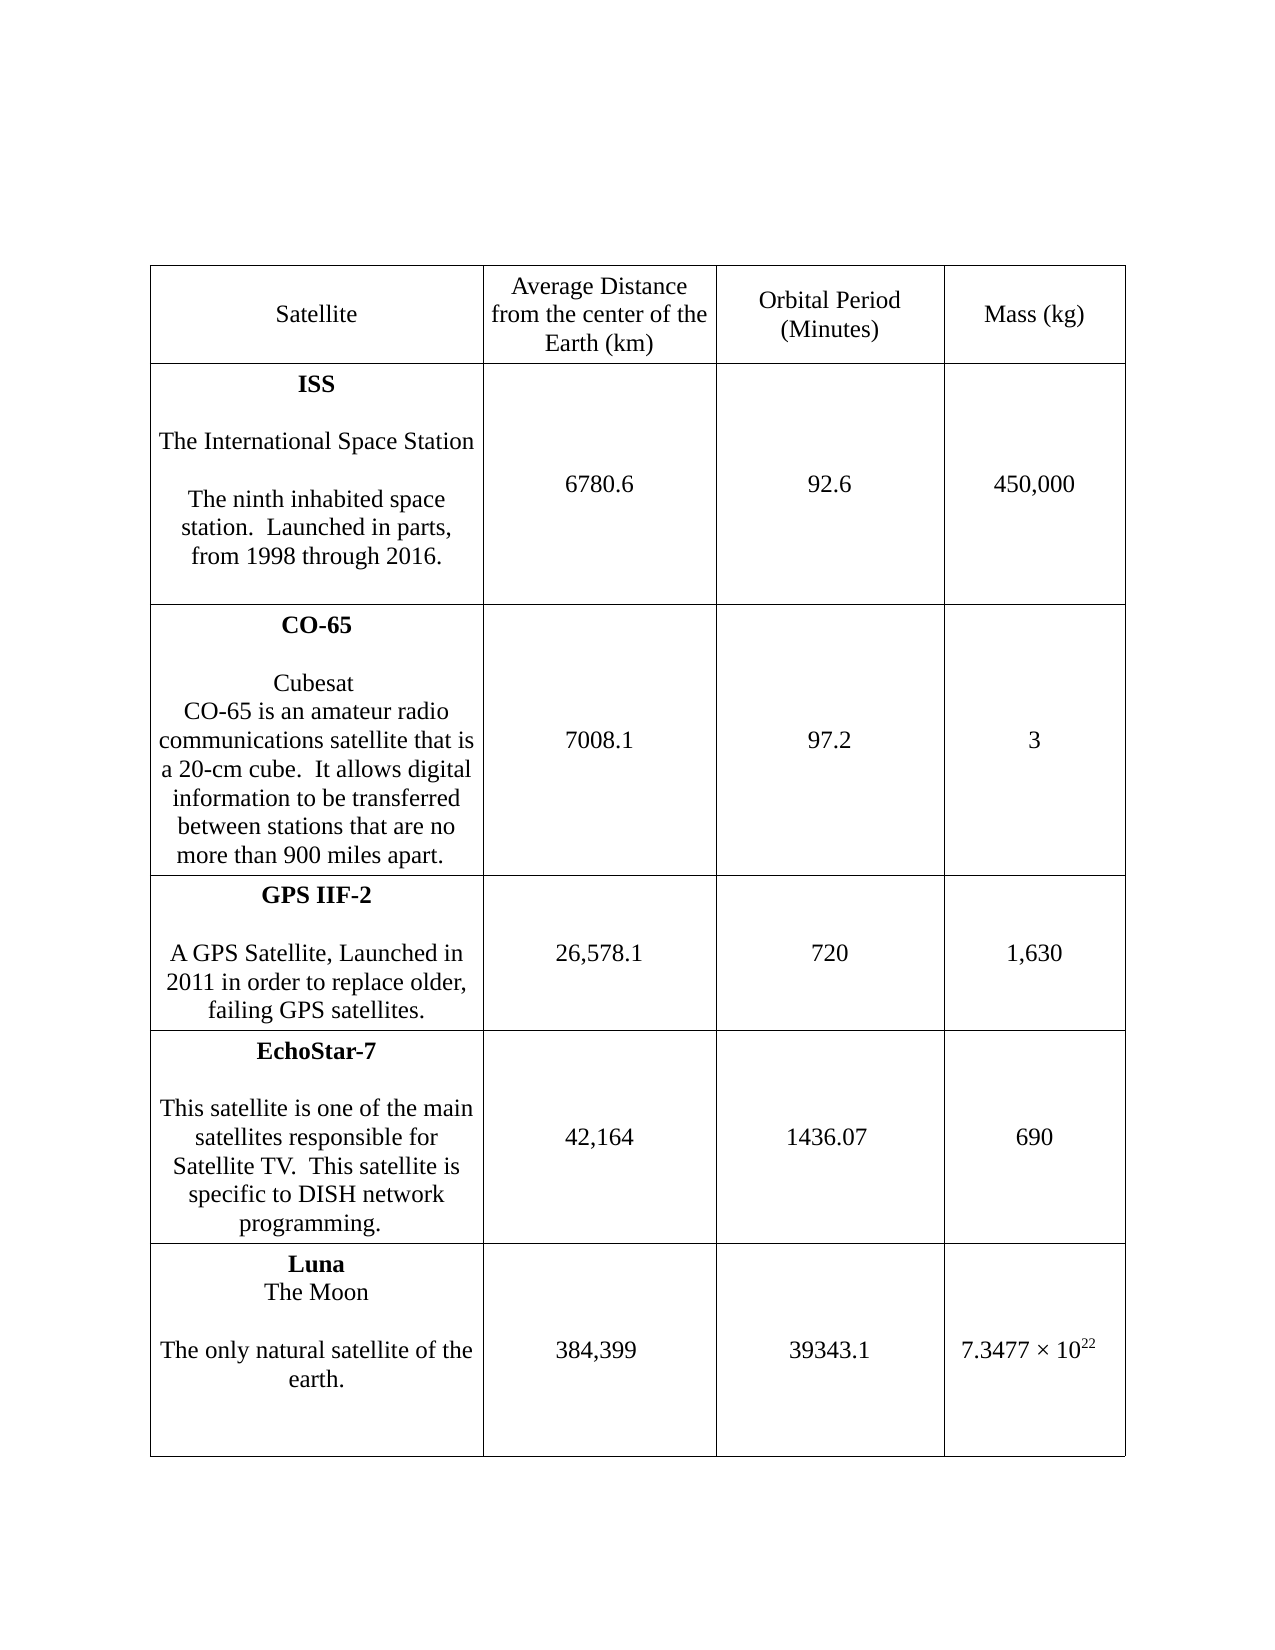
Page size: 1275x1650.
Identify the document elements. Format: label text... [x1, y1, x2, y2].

table_cell GPS IIF-2 A GPS Satellite, Launched in 2011 in order to replace older, failing GPS satellites. [151, 876, 483, 1030]
table_header Mass (kg) [945, 266, 1125, 363]
table_header Satellite [151, 266, 483, 363]
table_cell Luna The Moon The only natural satellite of the earth. [151, 1244, 483, 1456]
table_cell EchoStar-7 This satellite is one of the main satellites responsible for Satellite TV. This satellite is specific to DISH network programming. [151, 1031, 483, 1243]
table_cell 3 [945, 605, 1125, 875]
table_cell 720 [717, 876, 944, 1030]
table_cell 1436.07 [717, 1031, 944, 1243]
table_cell 7008.1 [484, 605, 716, 875]
table_cell 7.3477 × 1022 [945, 1244, 1125, 1456]
table_cell 1,630 [945, 876, 1125, 1030]
table_cell 384,399 [484, 1244, 716, 1456]
table_header Average Distance from the center of the Earth (km) [484, 266, 716, 363]
table_cell 97.2 [717, 605, 944, 875]
table_cell 6780.6 [484, 364, 716, 604]
table_cell 42,164 [484, 1031, 716, 1243]
table_cell CO-65 Cubesat CO-65 is an amateur radio communications satellite that is a 20-cm cube. It allows digital information to be transferred between stations that are no more than 900 miles apart. [151, 605, 483, 875]
table_header Orbital Period (Minutes) [717, 266, 944, 363]
table_cell ISS The International Space Station The ninth inhabited space station. Launched in parts, from 1998 through 2016. [151, 364, 483, 604]
table_cell 39343.1 [717, 1244, 944, 1456]
table_cell 92.6 [717, 364, 944, 604]
table_cell 26,578.1 [484, 876, 716, 1030]
table_cell 450,000 [945, 364, 1125, 604]
table_cell 690 [945, 1031, 1125, 1243]
